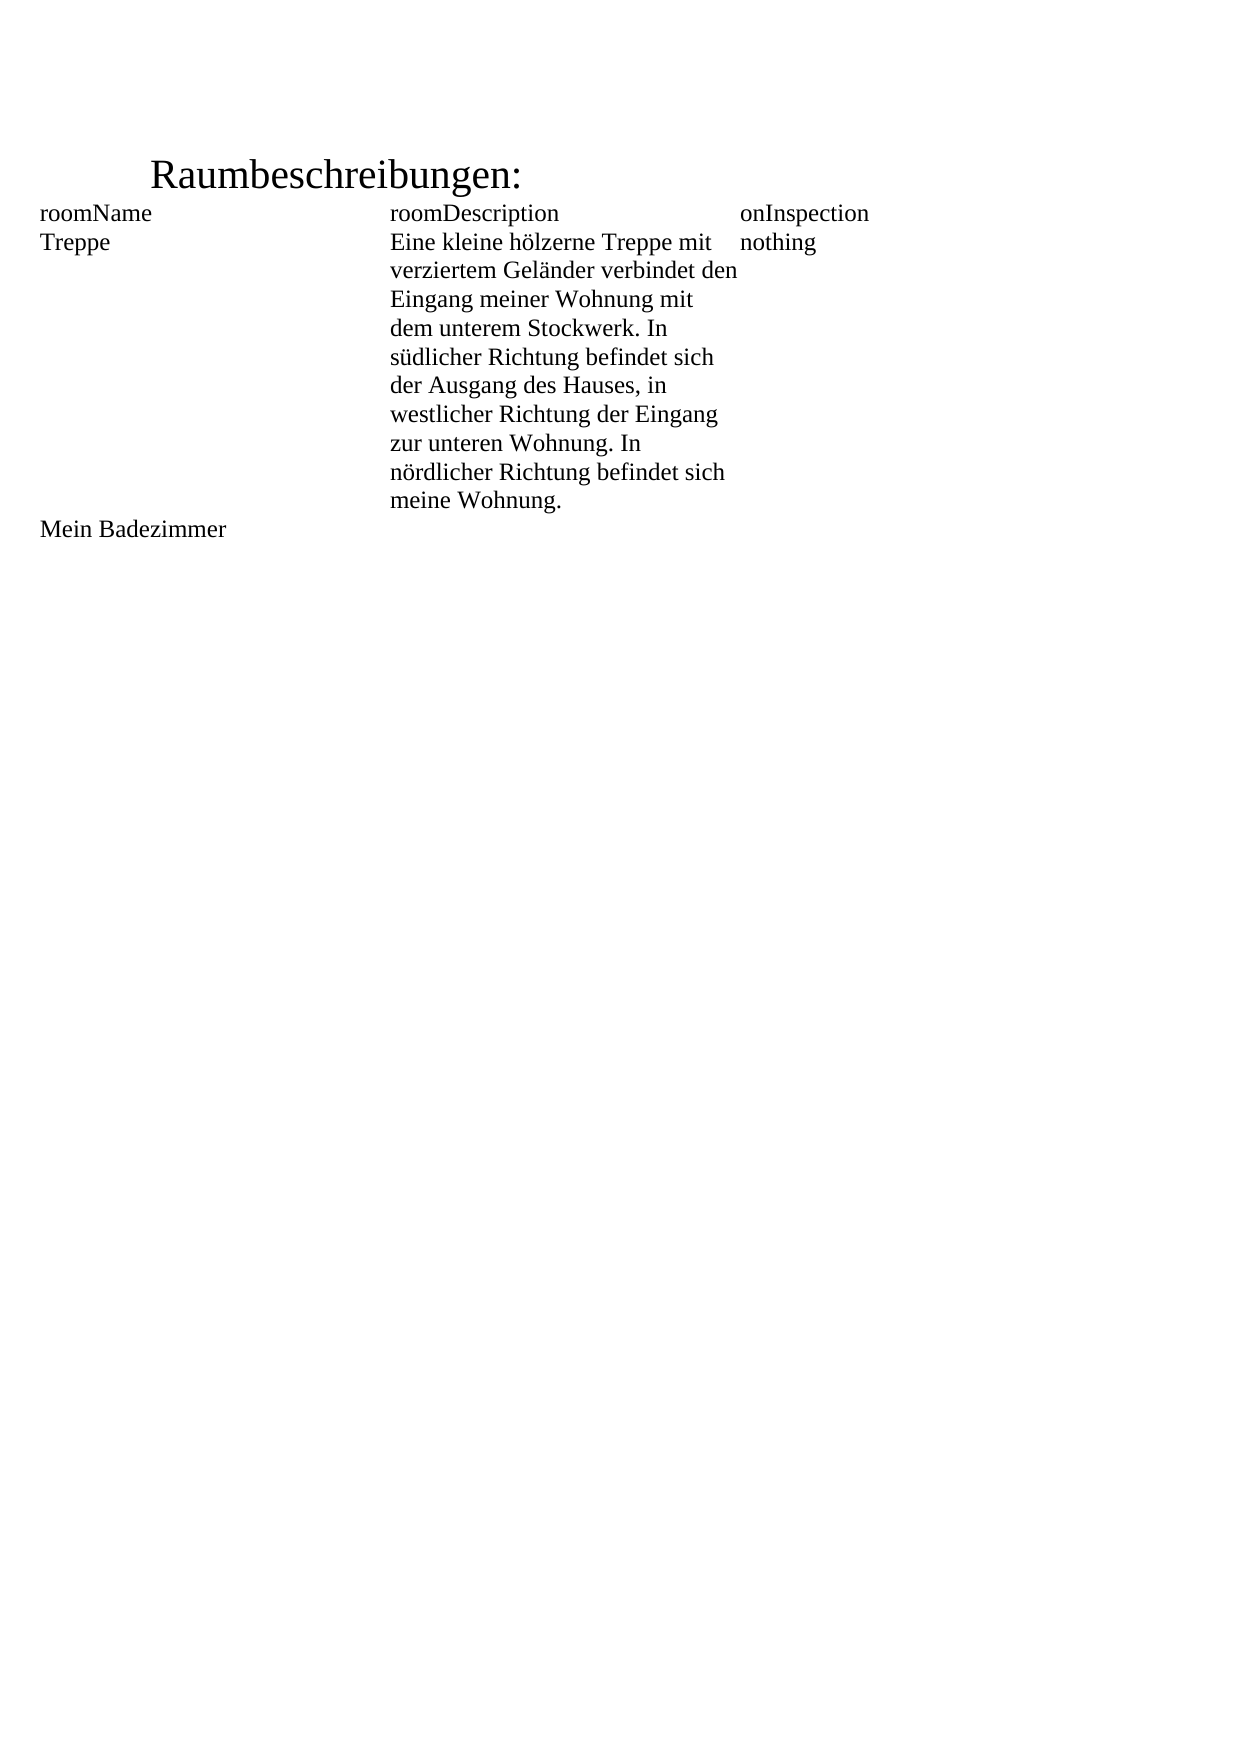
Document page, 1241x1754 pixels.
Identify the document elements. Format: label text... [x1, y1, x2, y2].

table_cell [740, 629, 1090, 658]
table_cell [390, 600, 740, 629]
table_cell [390, 658, 740, 687]
table_cell Treppe [40, 227, 390, 514]
table_cell [390, 715, 740, 744]
table_cell Eine kleine hölzerne Treppe mit verziertem Geländer verbindet den Eingang meiner Wohnung mit dem unterem Stockwerk. In südlicher Richtung befindet sich der Ausgang des Hauses, in westlicher Richtung der Eingang zur unteren Wohnung. In nördlicher Richtung befindet sich meine Wohnung. [390, 227, 740, 514]
table_header roomDescription [390, 198, 740, 227]
table_cell [40, 658, 390, 687]
table_cell [740, 514, 1090, 543]
table_cell [40, 600, 390, 629]
table_cell [390, 543, 740, 572]
table_cell nothing [740, 227, 1090, 514]
table_cell [40, 572, 390, 600]
table_cell [40, 543, 390, 572]
table_cell [390, 572, 740, 600]
table_cell [40, 687, 390, 715]
table_cell [40, 715, 390, 744]
table_cell [740, 543, 1090, 572]
table_cell [390, 629, 740, 658]
table_header onInspection [740, 198, 1090, 227]
table_cell [740, 658, 1090, 687]
table_cell [740, 715, 1090, 744]
table_header roomName [40, 198, 390, 227]
table_cell [740, 572, 1090, 600]
table_cell [40, 629, 390, 658]
table_cell [740, 600, 1090, 629]
table_cell Mein Badezimmer [40, 514, 390, 543]
table_cell [740, 687, 1090, 715]
table_cell [390, 514, 740, 543]
table_cell [390, 687, 740, 715]
text Raumbeschreibungen: [150, 150, 1090, 198]
